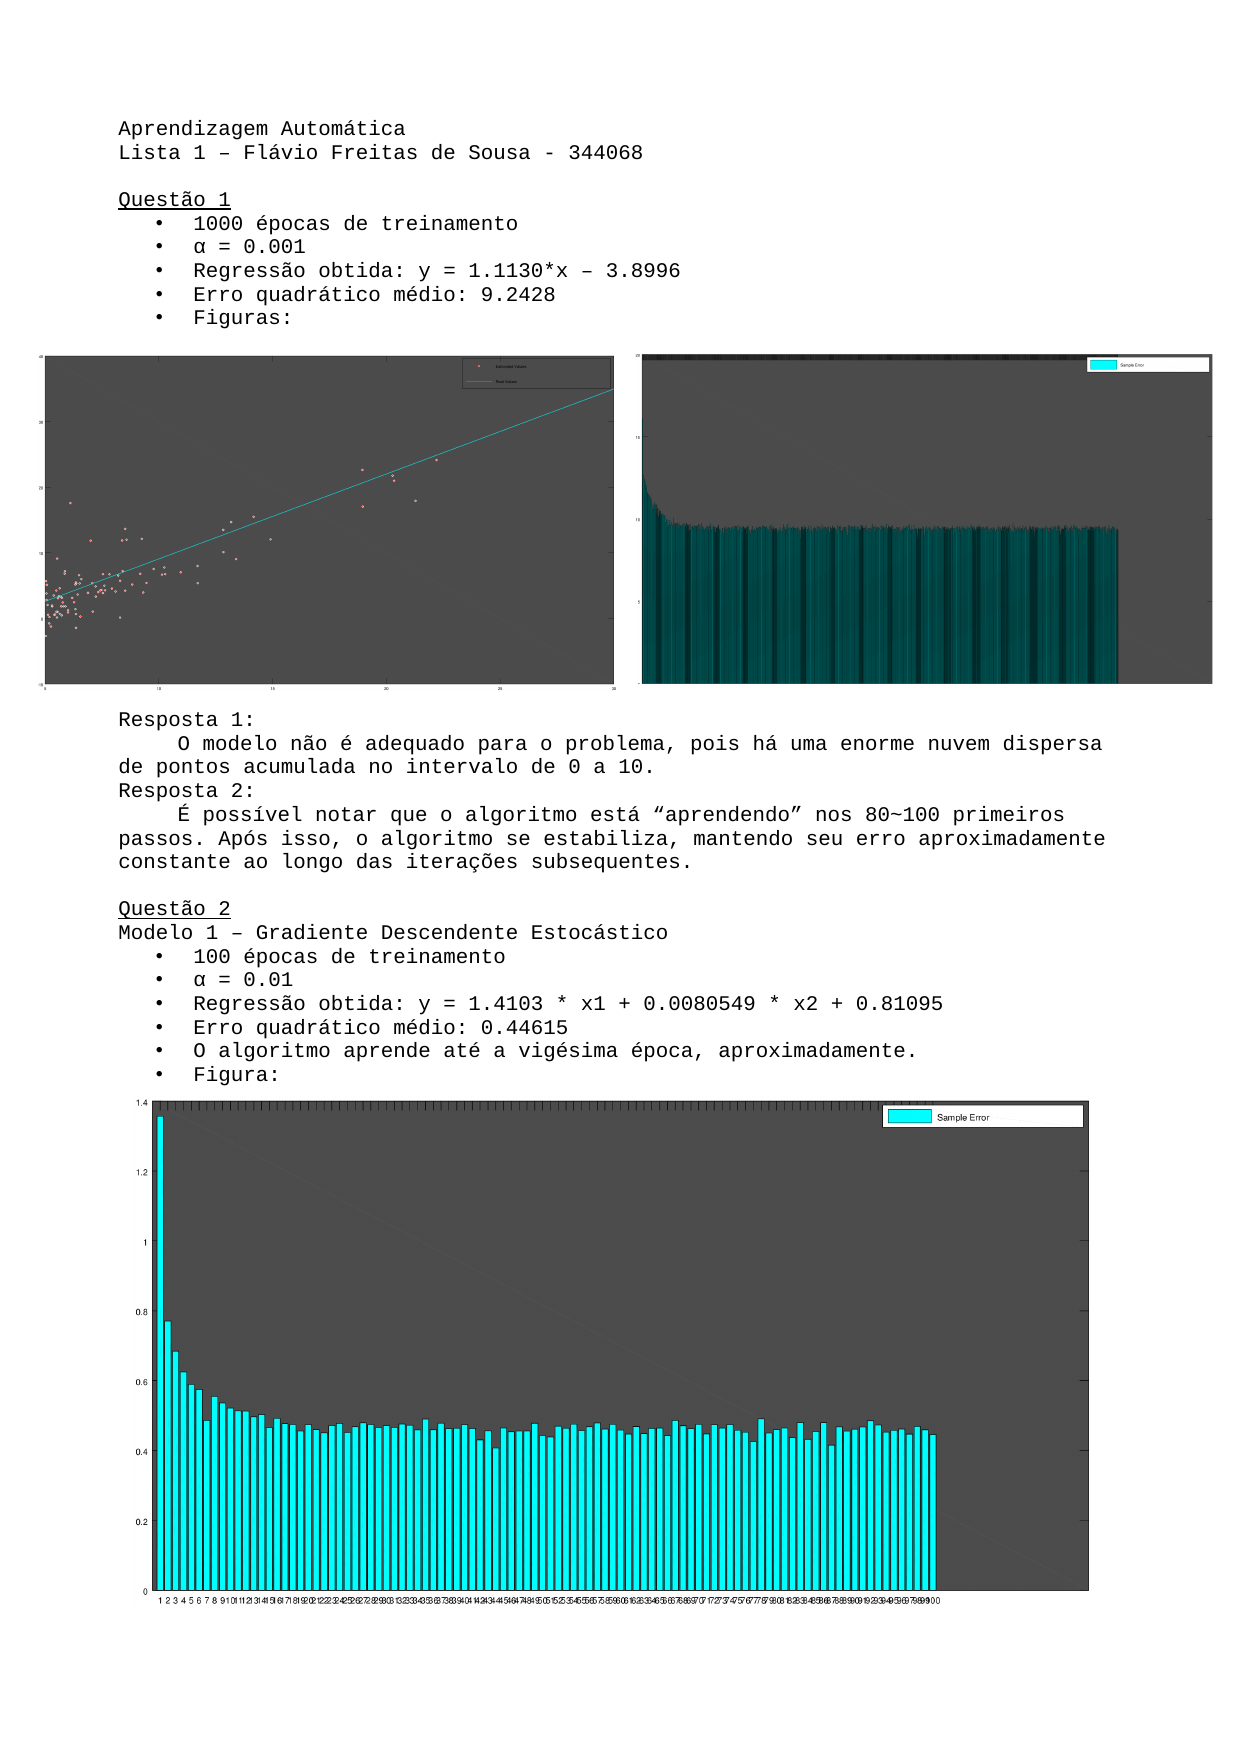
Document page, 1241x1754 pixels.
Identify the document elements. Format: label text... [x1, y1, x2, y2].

list Erro quadrático médio: 9.2428 [156, 284, 1122, 307]
list Figuras: [156, 307, 1122, 331]
list 1000 épocas de treinamento [156, 213, 1122, 236]
text É possível notar que o algoritmo está “aprendendo” nos 80~100 primeiros passos. Após isso, o algoritmo se estabiliza, mantendo seu erro aproximadamente constante ao longo das iterações subsequentes. [118, 804, 1122, 875]
list O algoritmo aprende até a vigésima época, aproximadamente. [156, 1040, 1122, 1064]
text Modelo 1 – Gradiente Descendente Estocástico [118, 922, 1122, 946]
text Questão 2 [118, 898, 1122, 922]
text O modelo não é adequado para o problema, pois há uma enorme nuvem dispersa de pontos acumulada no intervalo de 0 a 10. [118, 733, 1122, 780]
picture [635, 354, 1213, 684]
text Aprendizagem Automática [118, 118, 1122, 142]
list Regressão obtida: y = 1.1130*x – 3.8996 [156, 260, 1122, 284]
list α = 0.01 [156, 969, 1122, 993]
list α = 0.001 [156, 236, 1122, 260]
picture [37, 354, 617, 691]
list Regressão obtida: y = 1.4103 * x1 + 0.0080549 * x2 + 0.81095 [156, 993, 1122, 1017]
text Lista 1 – Flávio Freitas de Sousa - 344068 [118, 142, 1122, 165]
list 100 épocas de treinamento [156, 946, 1122, 969]
list Figura: [156, 1064, 1122, 1088]
list Erro quadrático médio: 0.44615 [156, 1017, 1122, 1040]
text Questão 1 [118, 189, 1122, 213]
picture [130, 1094, 1089, 1608]
text Resposta 2: [118, 780, 1122, 804]
text Resposta 1: [118, 709, 1122, 733]
